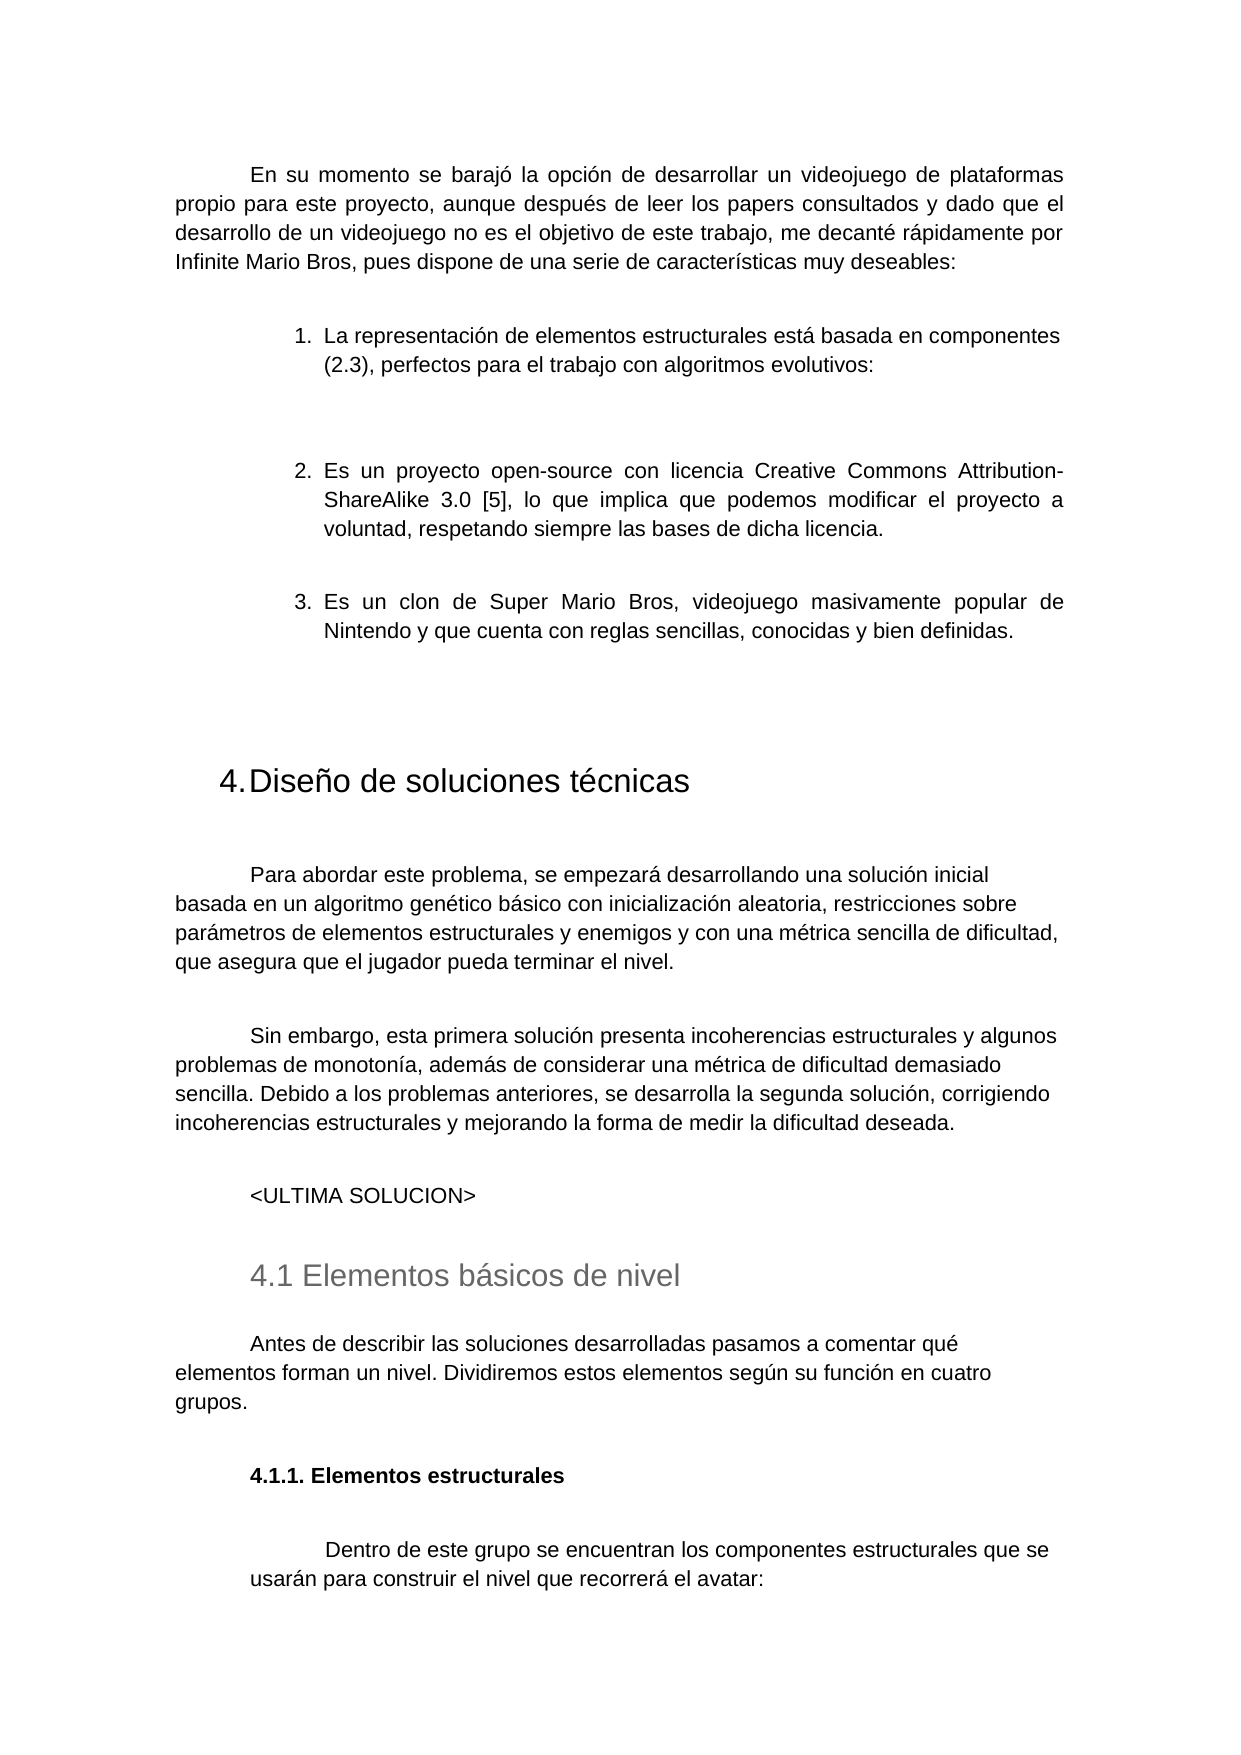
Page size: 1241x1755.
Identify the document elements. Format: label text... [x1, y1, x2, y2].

list Es un proyecto open-source con licencia Creative Commons Attribution-ShareAlike 3.0 [5], lo que implica que podemos modificar el proyecto a voluntad, respetando siempre las bases de dicha licencia. [294, 458, 1065, 541]
list La representación de elementos estructurales está basada en componentes (2.3), perfectos para el trabajo con algoritmos evolutivos: [294, 323, 1065, 377]
text 4.1.1. Elementos estructurales [175, 1463, 1065, 1488]
text Sin embargo, esta primera solución presenta incoherencias estructurales y algunos problemas de monotonía, además de considerar una métrica de dificultad demasiado sencilla. Debido a los problemas anteriores, se desarrolla la segunda solución, corrigiendo incoherencias estructurales y mejorando la forma de medir la dificultad deseada. [175, 1023, 1065, 1135]
subtitle Diseño de soluciones técnicas [219, 762, 1065, 799]
text Para abordar este problema, se empezará desarrollando una solución inicial basada en un algoritmo genético básico con inicialización aleatoria, restricciones sobre parámetros de elementos estructurales y enemigos y con una métrica sencilla de dificultad, que asegura que el jugador pueda terminar el nivel. [175, 862, 1065, 974]
text 4.1 Elementos básicos de nivel [175, 1257, 1065, 1293]
text Dentro de este grupo se encuentran los componentes estructurales que se usarán para construir el nivel que recorrerá el avatar: [175, 1537, 1065, 1591]
text En su momento se barajó la opción de desarrollar un videojuego de plataformas propio para este proyecto, aunque después de leer los papers consultados y dado que el desarrollo de un videojuego no es el objetivo de este trabajo, me decanté rápidamente por Infinite Mario Bros, pues dispone de una serie de características muy deseables: [175, 162, 1065, 274]
text Antes de describir las soluciones desarrolladas pasamos a comentar qué elementos forman un nivel. Dividiremos estos elementos según su función en cuatro grupos. [175, 1331, 1065, 1414]
text <ULTIMA SOLUCION> [175, 1183, 1065, 1208]
list Es un clon de Super Mario Bros, videojuego masivamente popular de Nintendo y que cuenta con reglas sencillas, conocidas y bien definidas. [294, 589, 1065, 643]
